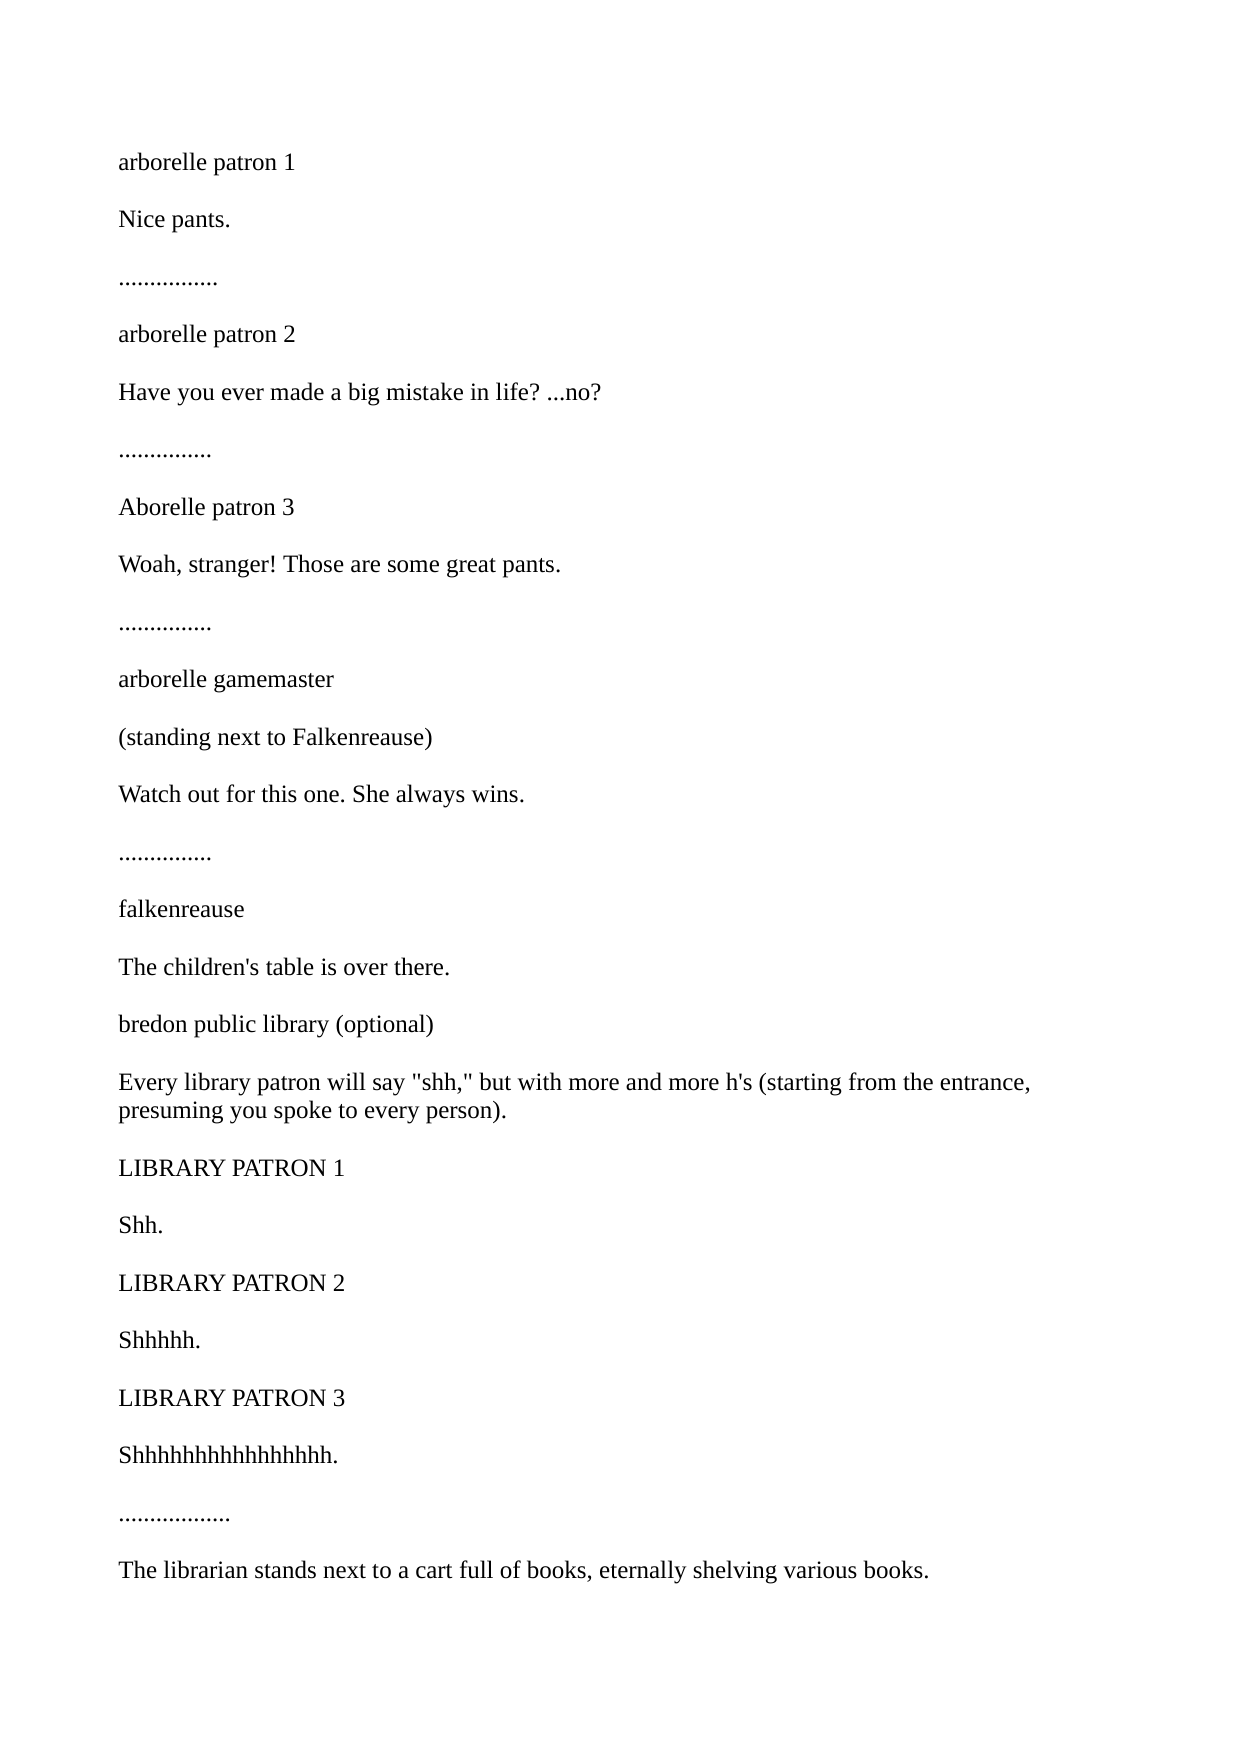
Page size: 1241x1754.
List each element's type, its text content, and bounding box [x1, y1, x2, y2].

text Nice pants. [118, 204, 1122, 233]
text (standing next to Falkenreause) [118, 722, 1122, 751]
text Aborelle patron 3 [118, 492, 1122, 521]
text arborelle gamemaster [118, 664, 1122, 693]
text LIBRARY PATRON 3 [118, 1383, 1122, 1412]
text The children's table is over there. [118, 952, 1122, 981]
text arborelle patron 2 [118, 319, 1122, 348]
text Woah, stranger! Those are some great pants. [118, 549, 1122, 578]
text .................. [118, 1498, 1122, 1527]
text Have you ever made a big mistake in life? ...no? [118, 377, 1122, 406]
text LIBRARY PATRON 1 [118, 1153, 1122, 1182]
text LIBRARY PATRON 2 [118, 1268, 1122, 1297]
text The librarian stands next to a cart full of books, eternally shelving various books. [118, 1556, 1122, 1584]
text Shhhhhhhhhhhhhhhh. [118, 1441, 1122, 1469]
text Shh. [118, 1211, 1122, 1239]
text Shhhhh. [118, 1326, 1122, 1354]
text falkenreause [118, 894, 1122, 923]
text bredon public library (optional) [118, 1009, 1122, 1038]
text Every library patron will say "shh," but with more and more h's (starting from the entrance, presuming you spoke to every person). [118, 1067, 1122, 1124]
text Watch out for this one. She always wins. [118, 779, 1122, 808]
text ............... [118, 607, 1122, 636]
text ................ [118, 262, 1122, 291]
text ............... [118, 837, 1122, 866]
text arborelle patron 1 [118, 147, 1122, 176]
text ............... [118, 434, 1122, 463]
